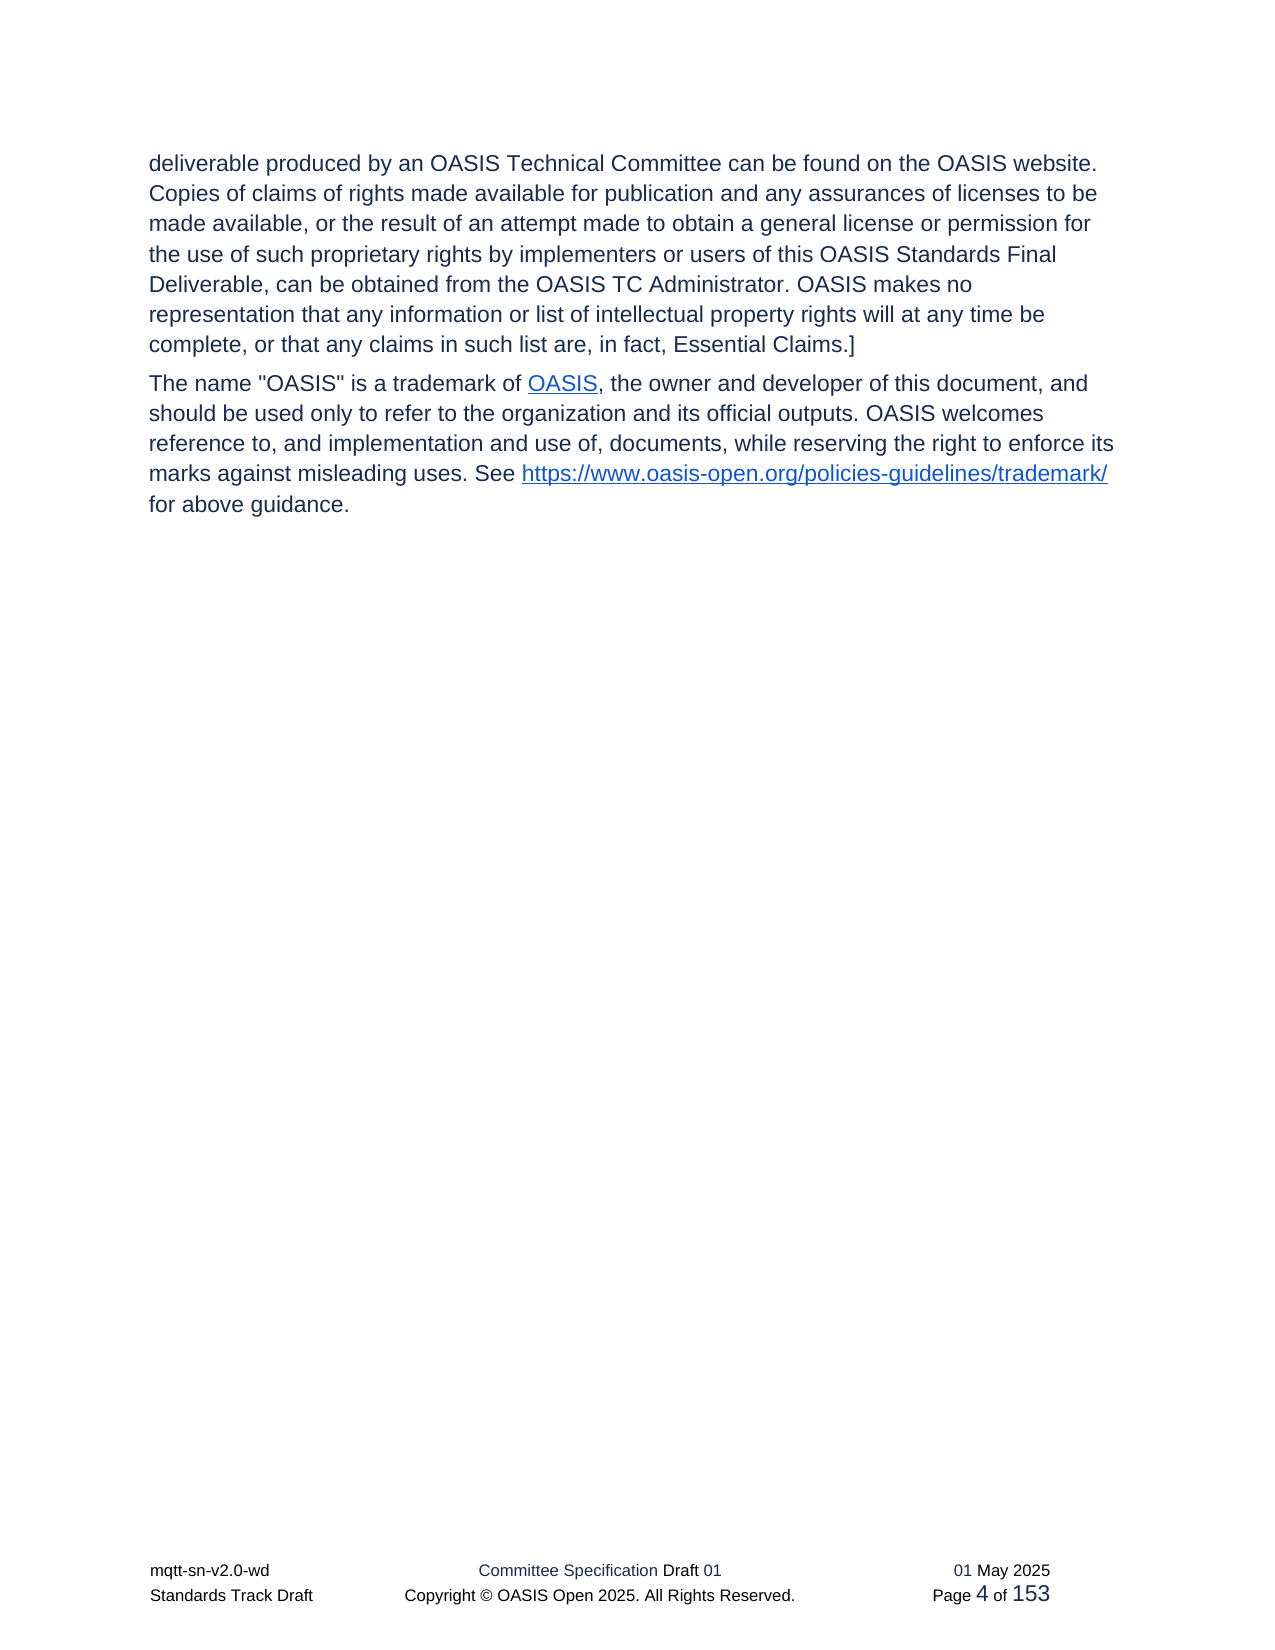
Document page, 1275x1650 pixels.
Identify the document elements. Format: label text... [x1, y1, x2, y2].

text The name "OASIS" is a trademark of OASIS, the owner and developer of this document, and should be used only to refer to the organization and its official outputs. OASIS welcomes reference to, and implementation and use of, documents, while reserving the right to enforce its marks against misleading uses. See https://www.oasis-open.org/policies-guidelines/trademark/ for above guidance. [148, 370, 1124, 517]
text deliverable produced by an OASIS Technical Committee can be found on the OASIS website. Copies of claims of rights made available for publication and any assurances of licenses to be made available, or the result of an attempt made to obtain a general license or permission for the use of such proprietary rights by implementers or users of this OASIS Standards Final Deliverable, can be obtained from the OASIS TC Administrator. OASIS makes no representation that any information or list of intellectual property rights will at any time be complete, or that any claims in such list are, in fact, Essential Claims.] [148, 150, 1124, 358]
